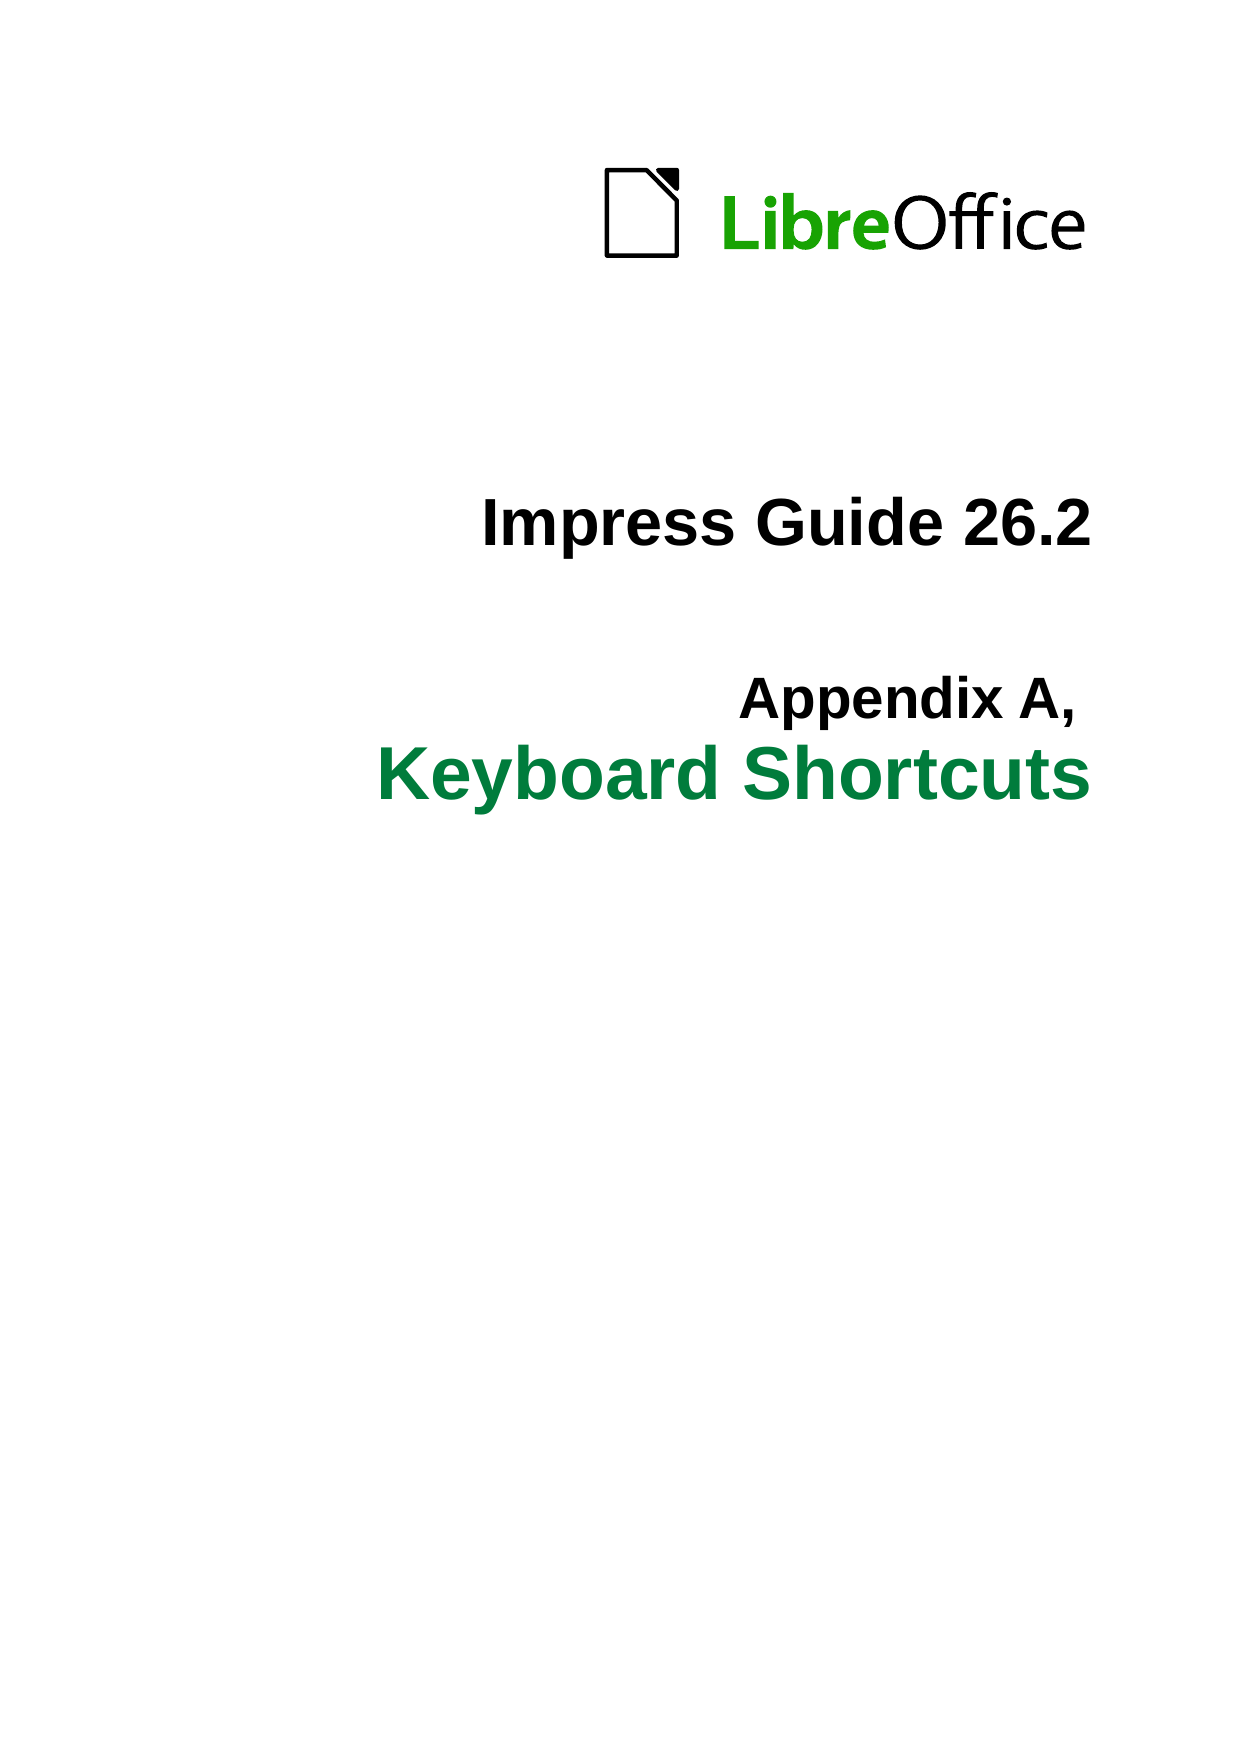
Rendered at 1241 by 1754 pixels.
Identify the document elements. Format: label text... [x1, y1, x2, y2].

title Appendix A, Keyboard Shortcuts [177, 666, 1093, 815]
text Impress Guide 26.2 [177, 485, 1093, 560]
